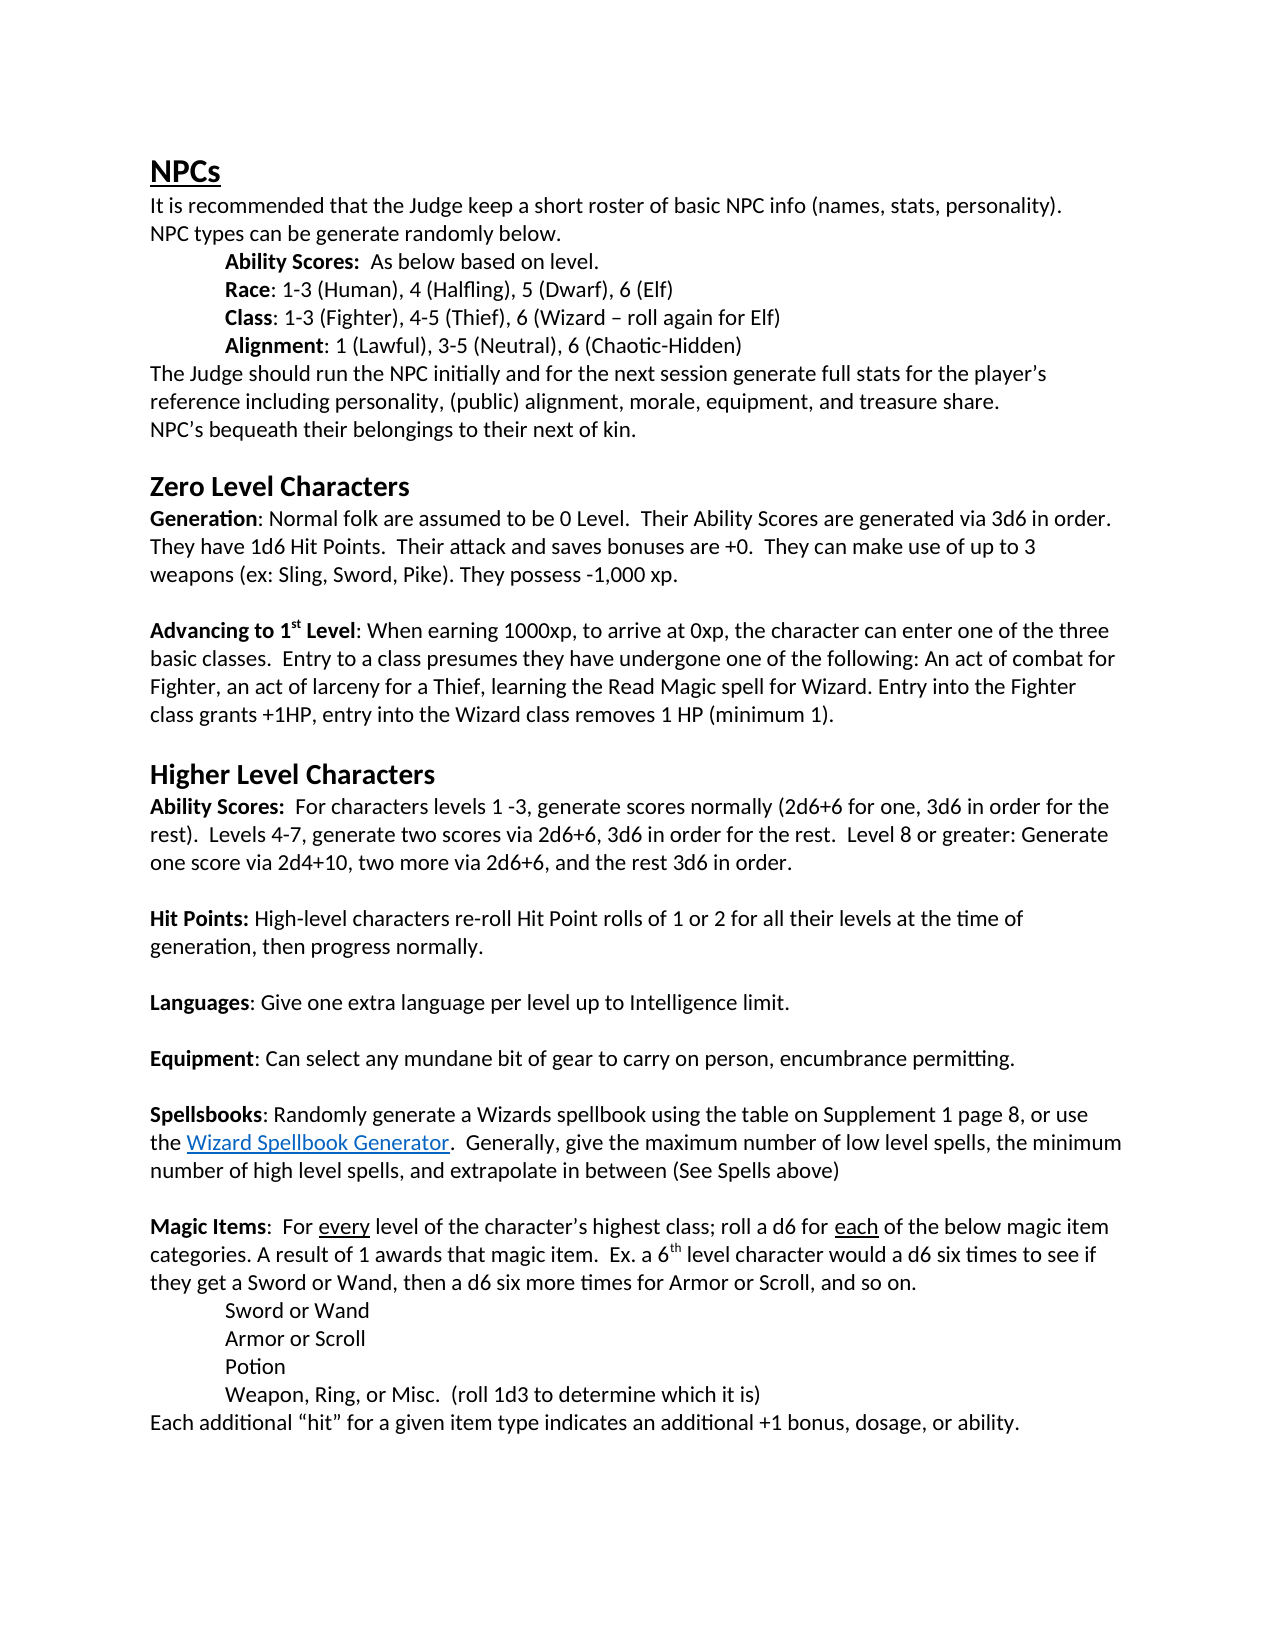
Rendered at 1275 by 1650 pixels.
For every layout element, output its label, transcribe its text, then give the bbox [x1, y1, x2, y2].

text It is recommended that the Judge keep a short roster of basic NPC info (names, stats, personality). [150, 191, 1125, 219]
text NPC’s bequeath their belongings to their next of kin. [150, 415, 1125, 443]
text NPC types can be generate randomly below. [150, 219, 1125, 247]
text Armor or Scroll [150, 1324, 1125, 1352]
text Hit Points: High-level characters re-roll Hit Point rolls of 1 or 2 for all their levels at the time of generation, then progress normally. [150, 904, 1125, 960]
text Ability Scores: As below based on level. [150, 247, 1125, 275]
text Equipment: Can select any mundane bit of gear to carry on person, encumbrance permitting. [150, 1044, 1125, 1072]
text The Judge should run the NPC initially and for the next session generate full stats for the player’s reference including personality, (public) alignment, morale, equipment, and treasure share. [150, 359, 1125, 415]
text Potion [150, 1352, 1125, 1380]
text Languages: Give one extra language per level up to Intelligence limit. [150, 988, 1125, 1016]
text Class: 1-3 (Fighter), 4-5 (Thief), 6 (Wizard – roll again for Elf) [150, 303, 1125, 331]
text Each additional “hit” for a given item type indicates an additional +1 bonus, dosage, or ability. [150, 1408, 1125, 1436]
text NPCs [150, 150, 1125, 191]
text Generation: Normal folk are assumed to be 0 Level. Their Ability Scores are generated via 3d6 in order. They have 1d6 Hit Points. Their attack and saves bonuses are +0. They can make use of up to 3 weapons (ex: Sling, Sword, Pike). They possess -1,000 xp. [150, 504, 1125, 588]
text Zero Level Characters [150, 468, 1125, 504]
text Advancing to 1st Level: When earning 1000xp, to arrive at 0xp, the character can enter one of the three basic classes. Entry to a class presumes they have undergone one of the following: An act of combat for Fighter, an act of larceny for a Thief, learning the Read Magic spell for Wizard. Entry into the Fighter class grants +1HP, entry into the Wizard class removes 1 HP (minimum 1). [150, 616, 1125, 728]
text Ability Scores: For characters levels 1 -3, generate scores normally (2d6+6 for one, 3d6 in order for the rest). Levels 4-7, generate two scores via 2d6+6, 3d6 in order for the rest. Level 8 or greater: Generate one score via 2d4+10, two more via 2d6+6, and the rest 3d6 in order. [150, 792, 1125, 876]
text Sword or Wand [150, 1296, 1125, 1324]
text Higher Level Characters [150, 756, 1125, 792]
text Weapon, Ring, or Misc. (roll 1d3 to determine which it is) [150, 1380, 1125, 1408]
text Magic Items: For every level of the character’s highest class; roll a d6 for each of the below magic item categories. A result of 1 awards that magic item. Ex. a 6th level character would a d6 six times to see if they get a Sword or Wand, then a d6 six more times for Armor or Scroll, and so on. [150, 1212, 1125, 1296]
text Spellsbooks: Randomly generate a Wizards spellbook using the table on Supplement 1 page 8, or use the Wizard Spellbook Generator. Generally, give the maximum number of low level spells, the minimum number of high level spells, and extrapolate in between (See Spells above) [150, 1100, 1125, 1184]
text Alignment: 1 (Lawful), 3-5 (Neutral), 6 (Chaotic-Hidden) [150, 331, 1125, 359]
text Race: 1-3 (Human), 4 (Halfling), 5 (Dwarf), 6 (Elf) [150, 275, 1125, 303]
